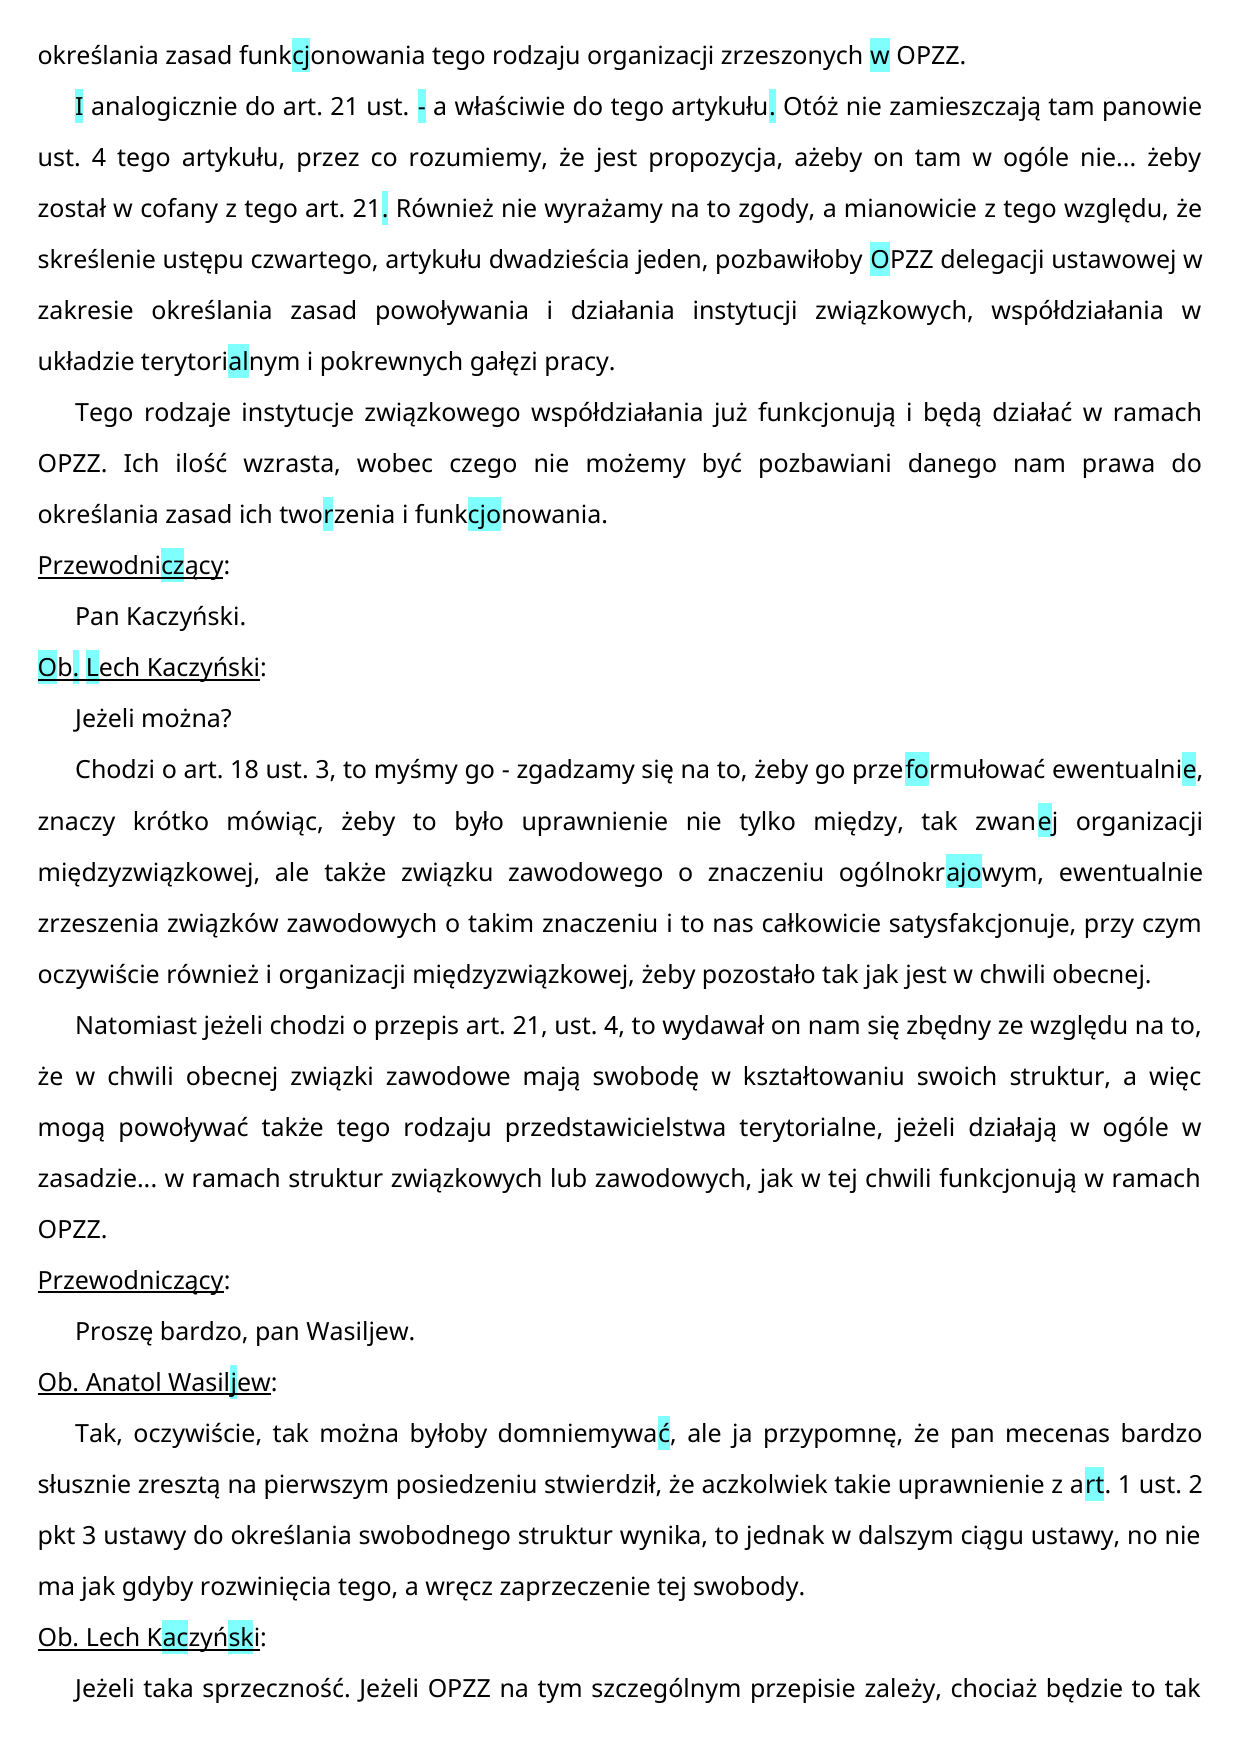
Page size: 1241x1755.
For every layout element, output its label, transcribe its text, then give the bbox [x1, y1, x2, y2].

text I analogicznie do art. 21 ust. - a właściwie do tego artykułu. Otóż nie zamieszczają tam panowie ust. 4 tego artykułu, przez co rozumiemy, że jest propozycja, ażeby on tam w ogóle nie... żeby został w cofany z tego art. 21. Również nie wyrażamy na to zgody, a mianowicie z tego względu, że skreślenie ustępu czwartego, artykułu dwadzieścia jeden, pozbawiłoby OPZZ delegacji ustawowej w zakresie określania zasad powoływania i działania instytucji związkowych, współdziałania w układzie terytorialnym i pokrewnych gałęzi pracy. [37, 88, 1203, 378]
text Ob. Lech Kaczyński: [37, 1620, 1203, 1654]
text Przewodniczący: [37, 548, 1203, 582]
text Przewodniczący: [37, 1262, 1203, 1297]
text Chodzi o art. 18 ust. 3, to myśmy go - zgadzamy się na to, żeby go przeformułować ewentualnie, znaczy krótko mówiąc, żeby to było uprawnienie nie tylko między, tak zwanej organizacji międzyzwiązkowej, ale także związku zawodowego o znaczeniu ogólnokrajowym, ewentualnie zrzeszenia związków zawodowych o takim znaczeniu i to nas całkowicie satysfakcjonuje, przy czym oczywiście również i organizacji międzyzwiązkowej, żeby pozostało tak jak jest w chwili obecnej. [37, 752, 1203, 990]
text Jeżeli taka sprzeczność. Jeżeli OPZZ na tym szczególnym przepisie zależy, chociaż będzie to tak [37, 1671, 1203, 1705]
text Ob. Lech Kaczyński: [37, 650, 1203, 684]
text Ob. Anatol Wasiljew: [37, 1364, 1203, 1399]
text Tak, oczywiście, tak można byłoby domniemywać, ale ja przypomnę, że pan mecenas bardzo słusznie zresztą na pierwszym posiedzeniu stwierdził, że aczkolwiek takie uprawnienie z art. 1 ust. 2 pkt 3 ustawy do określania swobodnego struktur wynika, to jednak w dalszym ciągu ustawy, no nie ma jak gdyby rozwinięcia tego, a wręcz zaprzeczenie tej swobody. [37, 1416, 1203, 1603]
text Jeżeli można? [37, 701, 1203, 735]
text Natomiast jeżeli chodzi o przepis art. 21, ust. 4, to wydawał on nam się zbędny ze względu na to, że w chwili obecnej związki zawodowe mają swobodę w kształtowaniu swoich struktur, a więc mogą powoływać także tego rodzaju przedstawicielstwa terytorialne, jeżeli działają w ogóle w zasadzie... w ramach struktur związkowych lub zawodowych, jak w tej chwili funkcjonują w ramach OPZZ. [37, 1007, 1203, 1246]
text określania zasad funkcjonowania tego rodzaju organizacji zrzeszonych w OPZZ. [37, 37, 1203, 72]
text Proszę bardzo, pan Wasiljew. [37, 1313, 1203, 1348]
text Tego rodzaje instytucje związkowego współdziałania już funkcjonują i będą działać w ramach OPZZ. Ich ilość wzrasta, wobec czego nie możemy być pozbawiani danego nam prawa do określania zasad ich tworzenia i funkcjonowania. [37, 395, 1203, 531]
text Pan Kaczyński. [37, 599, 1203, 633]
